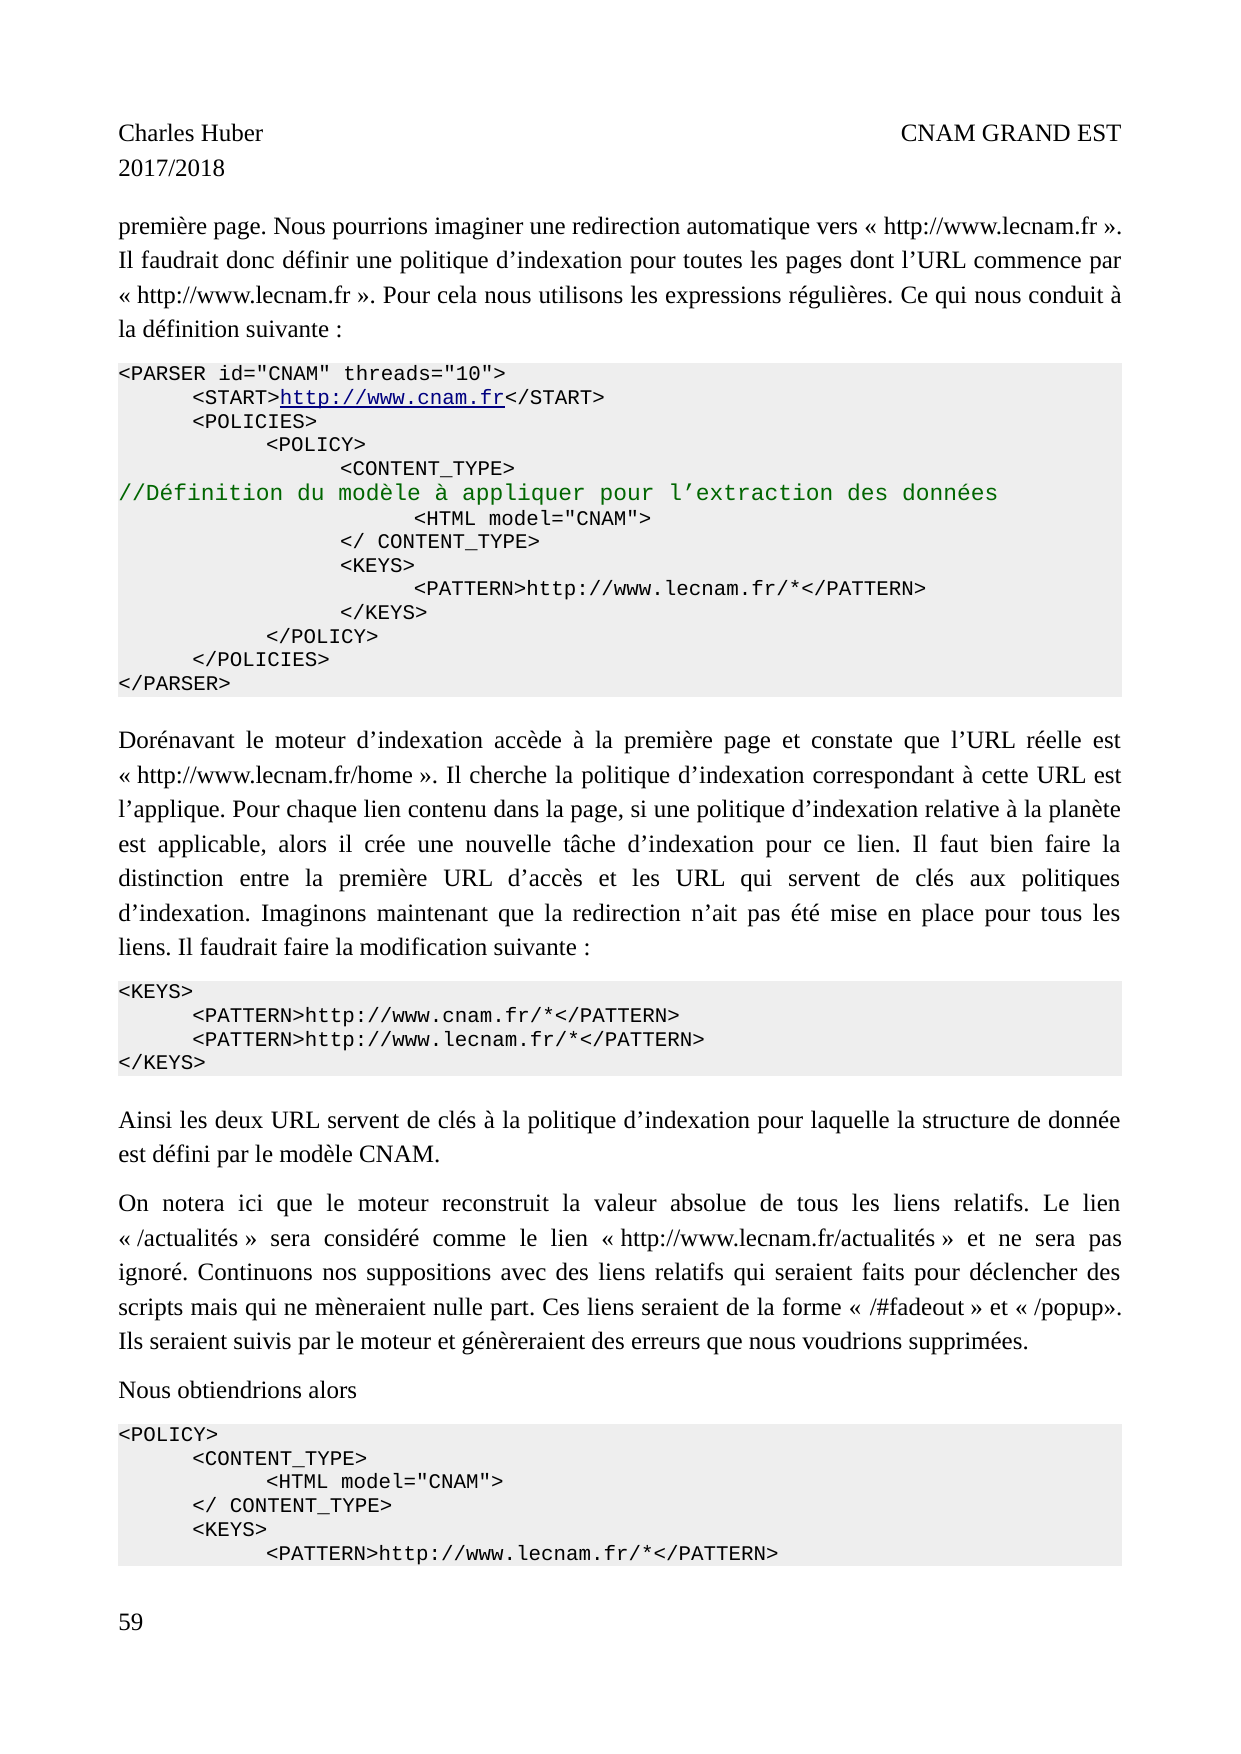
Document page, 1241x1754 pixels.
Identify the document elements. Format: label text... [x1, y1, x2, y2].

text </PARSER> [118, 673, 1122, 697]
text <PATTERN>http://www.lecnam.fr/*</PATTERN> [118, 1542, 1122, 1566]
text <HTML model="CNAM"> [118, 1472, 1122, 1495]
text <KEYS> [118, 981, 1122, 1005]
text </POLICY> [118, 626, 1122, 649]
text //Définition du modèle à appliquer pour l’extraction des données [118, 482, 1122, 507]
text première page. Nous pourrions imaginer une redirection automatique vers « http://www.lecnam.fr ». Il faudrait donc définir une politique d’indexation pour toutes les pages dont l’URL commence par « http://www.lecnam.fr ». Pour cela nous utilisons les expressions régulières. Ce qui nous conduit à la définition suivante : [118, 211, 1122, 343]
text <START>http://www.cnam.fr</START> [118, 387, 1122, 411]
text <PATTERN>http://www.lecnam.fr/*</PATTERN> [118, 578, 1122, 602]
text <KEYS> [118, 555, 1122, 578]
text <POLICY> [118, 434, 1122, 458]
text </ CONTENT_TYPE> [118, 531, 1122, 555]
text <POLICY> [118, 1424, 1122, 1448]
text </ CONTENT_TYPE> [118, 1495, 1122, 1519]
text Ainsi les deux URL servent de clés à la politique d’indexation pour laquelle la structure de donnée est défini par le modèle CNAM. [118, 1105, 1122, 1168]
text <PATTERN>http://www.lecnam.fr/*</PATTERN> [118, 1029, 1122, 1052]
text <POLICIES> [118, 411, 1122, 434]
text </KEYS> [118, 1052, 1122, 1076]
text </POLICIES> [118, 649, 1122, 673]
text </KEYS> [118, 602, 1122, 626]
text Dorénavant le moteur d’indexation accède à la première page et constate que l’URL réelle est « http://www.lecnam.fr/home ». Il cherche la politique d’indexation correspondant à cette URL est l’applique. Pour chaque lien contenu dans la page, si une politique d’indexation relative à la planète est applicable, alors il crée une nouvelle tâche d’indexation pour ce lien. Il faut bien faire la distinction entre la première URL d’accès et les URL qui servent de clés aux politiques d’indexation. Imaginons maintenant que la redirection n’ait pas été mise en place pour tous les liens. Il faudrait faire la modification suivante : [118, 725, 1122, 961]
text <HTML model="CNAM"> [118, 507, 1122, 531]
text <PATTERN>http://www.cnam.fr/*</PATTERN> [118, 1005, 1122, 1029]
text Nous obtiendrions alors [118, 1375, 1122, 1404]
text <CONTENT_TYPE> [118, 458, 1122, 482]
text <CONTENT_TYPE> [118, 1448, 1122, 1472]
text <PARSER id="CNAM" threads="10"> [118, 363, 1122, 387]
text <KEYS> [118, 1519, 1122, 1542]
text On notera ici que le moteur reconstruit la valeur absolue de tous les liens relatifs. Le lien « /actualités » sera considéré comme le lien « http://www.lecnam.fr/actualités » et ne sera pas ignoré. Continuons nos suppositions avec des liens relatifs qui seraient faits pour déclencher des scripts mais qui ne mèneraient nulle part. Ces liens seraient de la forme « /#fadeout » et « /popup». Ils seraient suivis par le moteur et génèreraient des erreurs que nous voudrions supprimées. [118, 1188, 1122, 1355]
